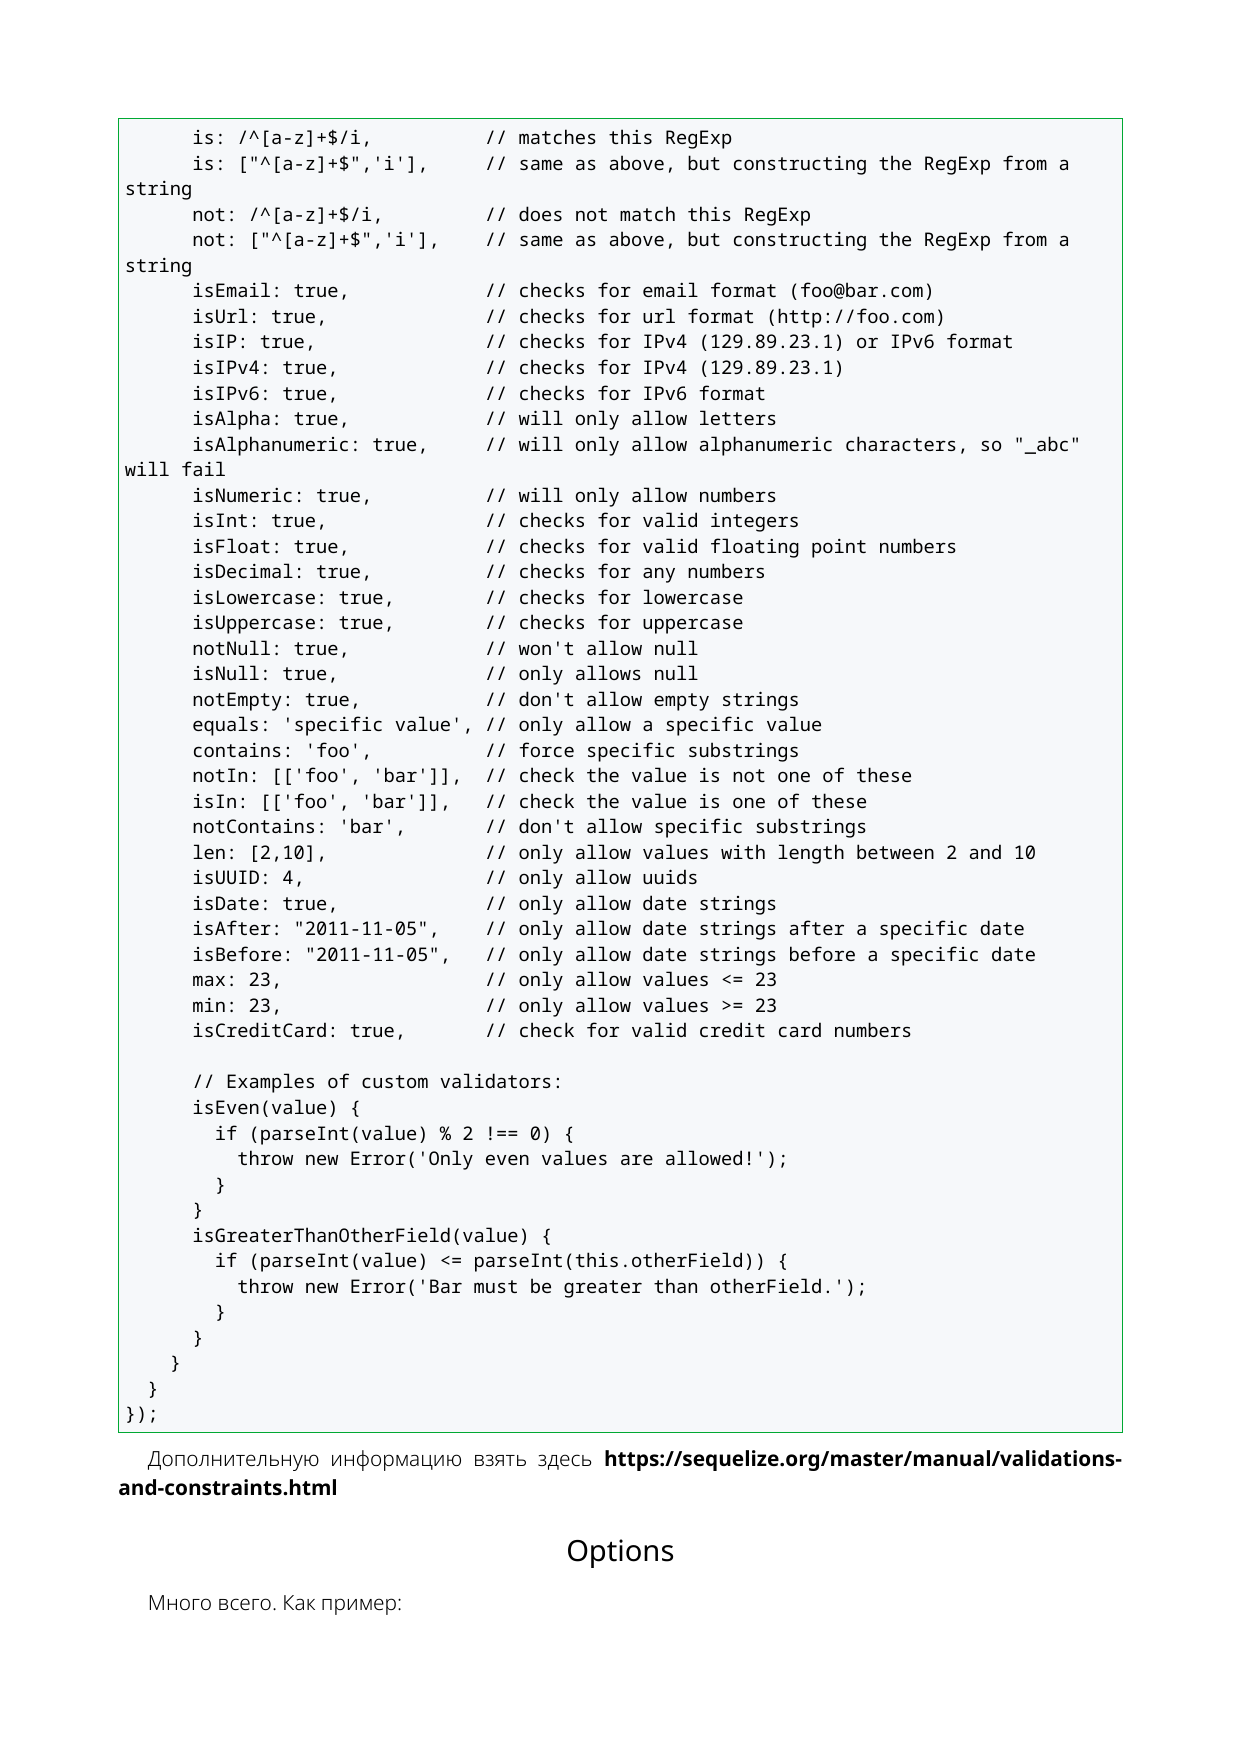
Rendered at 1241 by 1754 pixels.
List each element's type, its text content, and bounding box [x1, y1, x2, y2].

text } [119, 1190, 1122, 1216]
text not: ["^[a-z]+$",'i'], // same as above, but constructing the RegExp from a string [119, 220, 1122, 271]
text contains: 'foo', // force specific substrings [119, 731, 1122, 756]
text if (parseInt(value) % 2 !== 0) { [119, 1113, 1122, 1139]
subtitle Options [118, 1531, 1122, 1570]
text isEmail: true, // checks for email format (foo@bar.com) [119, 271, 1122, 297]
text }); [119, 1394, 1122, 1432]
text notIn: [['foo', 'bar']], // check the value is not one of these [119, 756, 1122, 782]
text throw new Error('Bar must be greater than otherField.'); [119, 1267, 1122, 1292]
text equals: 'specific value', // only allow a specific value [119, 705, 1122, 731]
text isInt: true, // checks for valid integers [119, 501, 1122, 526]
text isDecimal: true, // checks for any numbers [119, 552, 1122, 577]
text } [119, 1369, 1122, 1394]
text isLowercase: true, // checks for lowercase [119, 577, 1122, 603]
text } [119, 1343, 1122, 1369]
text notContains: 'bar', // don't allow specific substrings [119, 807, 1122, 833]
text isUrl: true, // checks for url format (http://foo.com) [119, 297, 1122, 322]
text isBefore: "2011-11-05", // only allow date strings before a specific date [119, 935, 1122, 960]
text len: [2,10], // only allow values with length between 2 and 10 [119, 833, 1122, 858]
text if (parseInt(value) <= parseInt(this.otherField)) { [119, 1241, 1122, 1267]
text min: 23, // only allow values >= 23 [119, 986, 1122, 1011]
text isNumeric: true, // will only allow numbers [119, 475, 1122, 501]
text Много всего. Как пример: [118, 1588, 1122, 1617]
text } [119, 1164, 1122, 1190]
text isDate: true, // only allow date strings [119, 884, 1122, 909]
text notNull: true, // won't allow null [119, 628, 1122, 654]
text notEmpty: true, // don't allow empty strings [119, 679, 1122, 705]
text isAlpha: true, // will only allow letters [119, 399, 1122, 424]
text isAlphanumeric: true, // will only allow alphanumeric characters, so "_abc" will fail [119, 424, 1122, 475]
text Дополнительную информацию взять здесь https://sequelize.org/master/manual/validations-and-constraints.html [118, 1444, 1122, 1501]
text throw new Error('Only even values are allowed!'); [119, 1139, 1122, 1164]
text max: 23, // only allow values <= 23 [119, 960, 1122, 986]
text isIn: [['foo', 'bar']], // check the value is one of these [119, 782, 1122, 807]
text isCreditCard: true, // check for valid credit card numbers [119, 1011, 1122, 1037]
text isUppercase: true, // checks for uppercase [119, 603, 1122, 628]
text } [119, 1318, 1122, 1343]
text not: /^[a-z]+$/i, // does not match this RegExp [119, 195, 1122, 220]
text isIPv4: true, // checks for IPv4 (129.89.23.1) [119, 348, 1122, 373]
text is: /^[a-z]+$/i, // matches this RegExp [119, 119, 1122, 144]
text isAfter: "2011-11-05", // only allow date strings after a specific date [119, 909, 1122, 935]
text isIPv6: true, // checks for IPv6 format [119, 373, 1122, 399]
text } [119, 1292, 1122, 1318]
text isNull: true, // only allows null [119, 654, 1122, 679]
text isIP: true, // checks for IPv4 (129.89.23.1) or IPv6 format [119, 322, 1122, 348]
text isGreaterThanOtherField(value) { [119, 1216, 1122, 1241]
text isUUID: 4, // only allow uuids [119, 858, 1122, 884]
text isEven(value) { [119, 1088, 1122, 1113]
text is: ["^[a-z]+$",'i'], // same as above, but constructing the RegExp from a string [119, 144, 1122, 195]
text // Examples of custom validators: [119, 1062, 1122, 1088]
text isFloat: true, // checks for valid floating point numbers [119, 526, 1122, 552]
